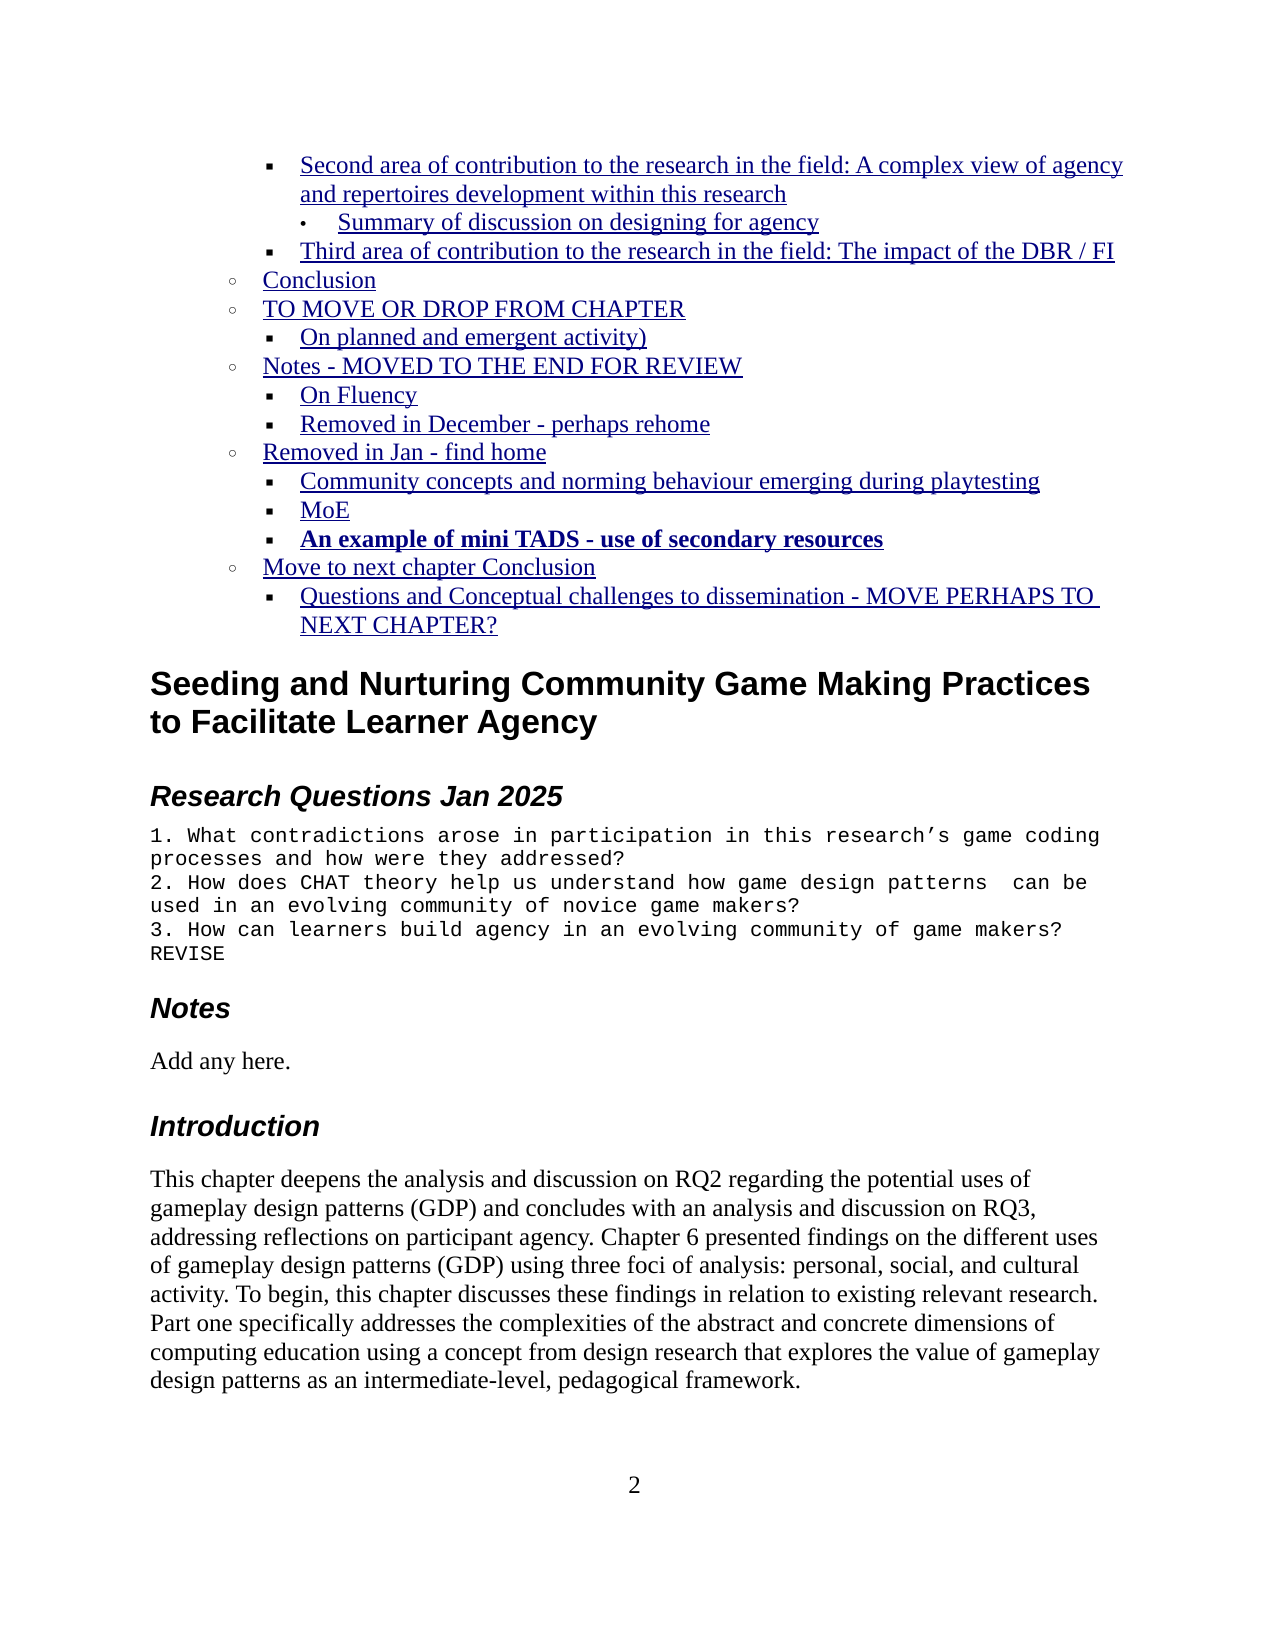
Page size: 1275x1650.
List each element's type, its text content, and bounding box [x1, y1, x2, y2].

text This chapter deepens the analysis and discussion on RQ2 regarding the potential uses of gameplay design patterns (GDP) and concludes with an analysis and discussion on RQ3, addressing reflections on participant agency. Chapter 6 presented findings on the different uses of gameplay design patterns (GDP) using three foci of analysis: personal, social, and cultural activity. To begin, this chapter discusses these findings in relation to existing relevant research. Part one specifically addresses the complexities of the abstract and concrete dimensions of computing education using a concept from design research that explores the value of gameplay design patterns as an intermediate-level, pedagogical framework. [150, 1164, 1125, 1394]
list Summary of discussion on designing for agency [300, 207, 1125, 236]
list On Fluency [262, 380, 1125, 409]
subtitle Notes [150, 991, 1125, 1025]
list On planned and emergent activity) [262, 322, 1125, 351]
list Third area of contribution to the research in the field: The impact of the DBR / FI [262, 236, 1125, 265]
list Questions and Conceptual challenges to dissemination - MOVE PERHAPS TO NEXT CHAPTER? [262, 581, 1125, 639]
list TO MOVE OR DROP FROM CHAPTER [225, 294, 1125, 322]
text Add any here. [150, 1046, 1125, 1075]
list Removed in December - perhaps rehome [262, 409, 1125, 437]
subtitle Research Questions Jan 2025 [150, 778, 1125, 812]
list An example of mini TADS - use of secondary resources [262, 524, 1125, 552]
list Removed in Jan - find home [225, 437, 1125, 466]
list Second area of contribution to the research in the field: A complex view of agency and repertoires development within this research [262, 150, 1125, 207]
list Community concepts and norming behaviour emerging during playtesting [262, 466, 1125, 495]
text 3. How can learners build agency in an evolving community of game makers? REVISE [150, 919, 1125, 966]
subtitle Seeding and Nurturing Community Game Making Practices to Facilitate Learner Agency [150, 664, 1125, 741]
text 2. How does CHAT theory help us understand how game design patterns can be used in an evolving community of novice game makers? [150, 872, 1125, 919]
list Notes - MOVED TO THE END FOR REVIEW [225, 351, 1125, 380]
text 1. What contradictions arose in participation in this research’s game coding processes and how were they addressed? [150, 824, 1125, 872]
list MoE [262, 495, 1125, 524]
list Conclusion [225, 265, 1125, 294]
subtitle Introduction [150, 1109, 1125, 1143]
list Move to next chapter Conclusion [225, 552, 1125, 581]
